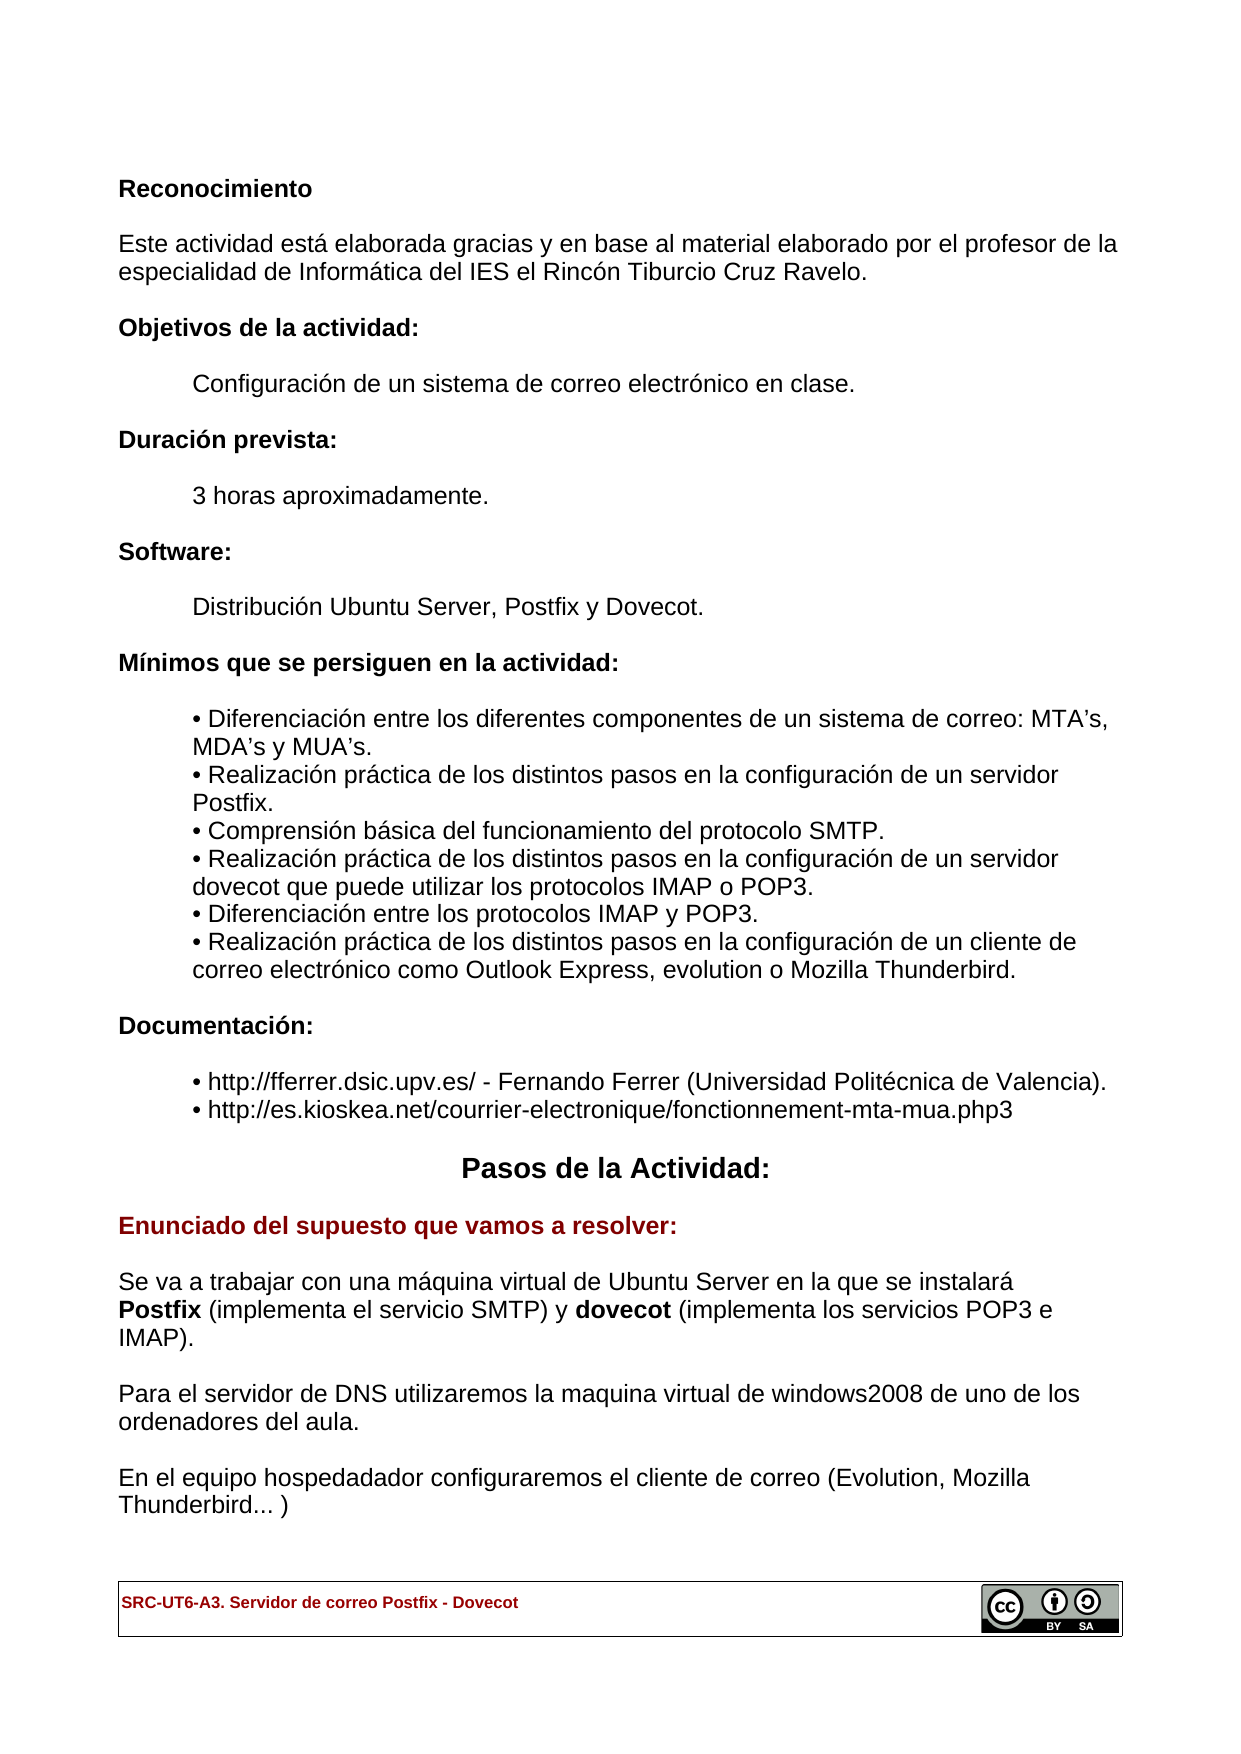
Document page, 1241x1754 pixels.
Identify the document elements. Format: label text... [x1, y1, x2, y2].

text En el equipo hospedadador configuraremos el cliente de correo (Evolution, Mozilla Thunderbird... ) [118, 1463, 1122, 1519]
text Configuración de un sistema de correo electrónico en clase. [192, 370, 1122, 398]
picture [981, 1584, 1119, 1633]
text Postfix. [192, 789, 1122, 817]
text Enunciado del supuesto que vamos a resolver: [118, 1212, 1122, 1240]
text • Realización práctica de los distintos pasos en la configuración de un servidor [192, 844, 1122, 872]
text Mínimos que se persiguen en la actividad: [118, 649, 1122, 677]
text Reconocimiento [118, 174, 1122, 202]
text • Realización práctica de los distintos pasos en la configuración de un servidor [192, 761, 1122, 789]
text Para el servidor de DNS utilizaremos la maquina virtual de windows2008 de uno de los ordenadores del aula. [118, 1379, 1122, 1435]
text Este actividad está elaborada gracias y en base al material elaborado por el profesor de la especialidad de Informática del IES el Rincón Tiburcio Cruz Ravelo. [118, 230, 1122, 286]
text Distribución Ubuntu Server, Postfix y Dovecot. [192, 593, 1122, 621]
text • Diferenciación entre los diferentes componentes de un sistema de correo: MTA’s, [192, 705, 1122, 733]
text • Realización práctica de los distintos pasos en la configuración de un cliente de [192, 928, 1122, 956]
text Pasos de la Actividad: [118, 1152, 1122, 1184]
text • http://es.kioskea.net/courrier-electronique/fonctionnement-mta-mua.php3 [192, 1096, 1122, 1124]
text Software: [118, 537, 1122, 565]
text Duración prevista: [118, 426, 1122, 454]
text 3 horas aproximadamente. [192, 482, 1122, 509]
text • Comprensión básica del funcionamiento del protocolo SMTP. [192, 817, 1122, 844]
text Se va a trabajar con una máquina virtual de Ubuntu Server en la que se instalará [118, 1268, 1122, 1296]
text IMAP). [118, 1324, 1122, 1352]
text correo electrónico como Outlook Express, evolution o Mozilla Thunderbird. [192, 956, 1122, 984]
text Postfix (implementa el servicio SMTP) y dovecot (implementa los servicios POP3 e [118, 1296, 1122, 1324]
text Documentación: [118, 1012, 1122, 1040]
text MDA’s y MUA’s. [192, 733, 1122, 761]
text • Diferenciación entre los protocolos IMAP y POP3. [192, 900, 1122, 928]
text dovecot que puede utilizar los protocolos IMAP o POP3. [192, 872, 1122, 900]
text • http://fferrer.dsic.upv.es/ - Fernando Ferrer (Universidad Politécnica de Valencia). [192, 1068, 1122, 1096]
text Objetivos de la actividad: [118, 314, 1122, 342]
